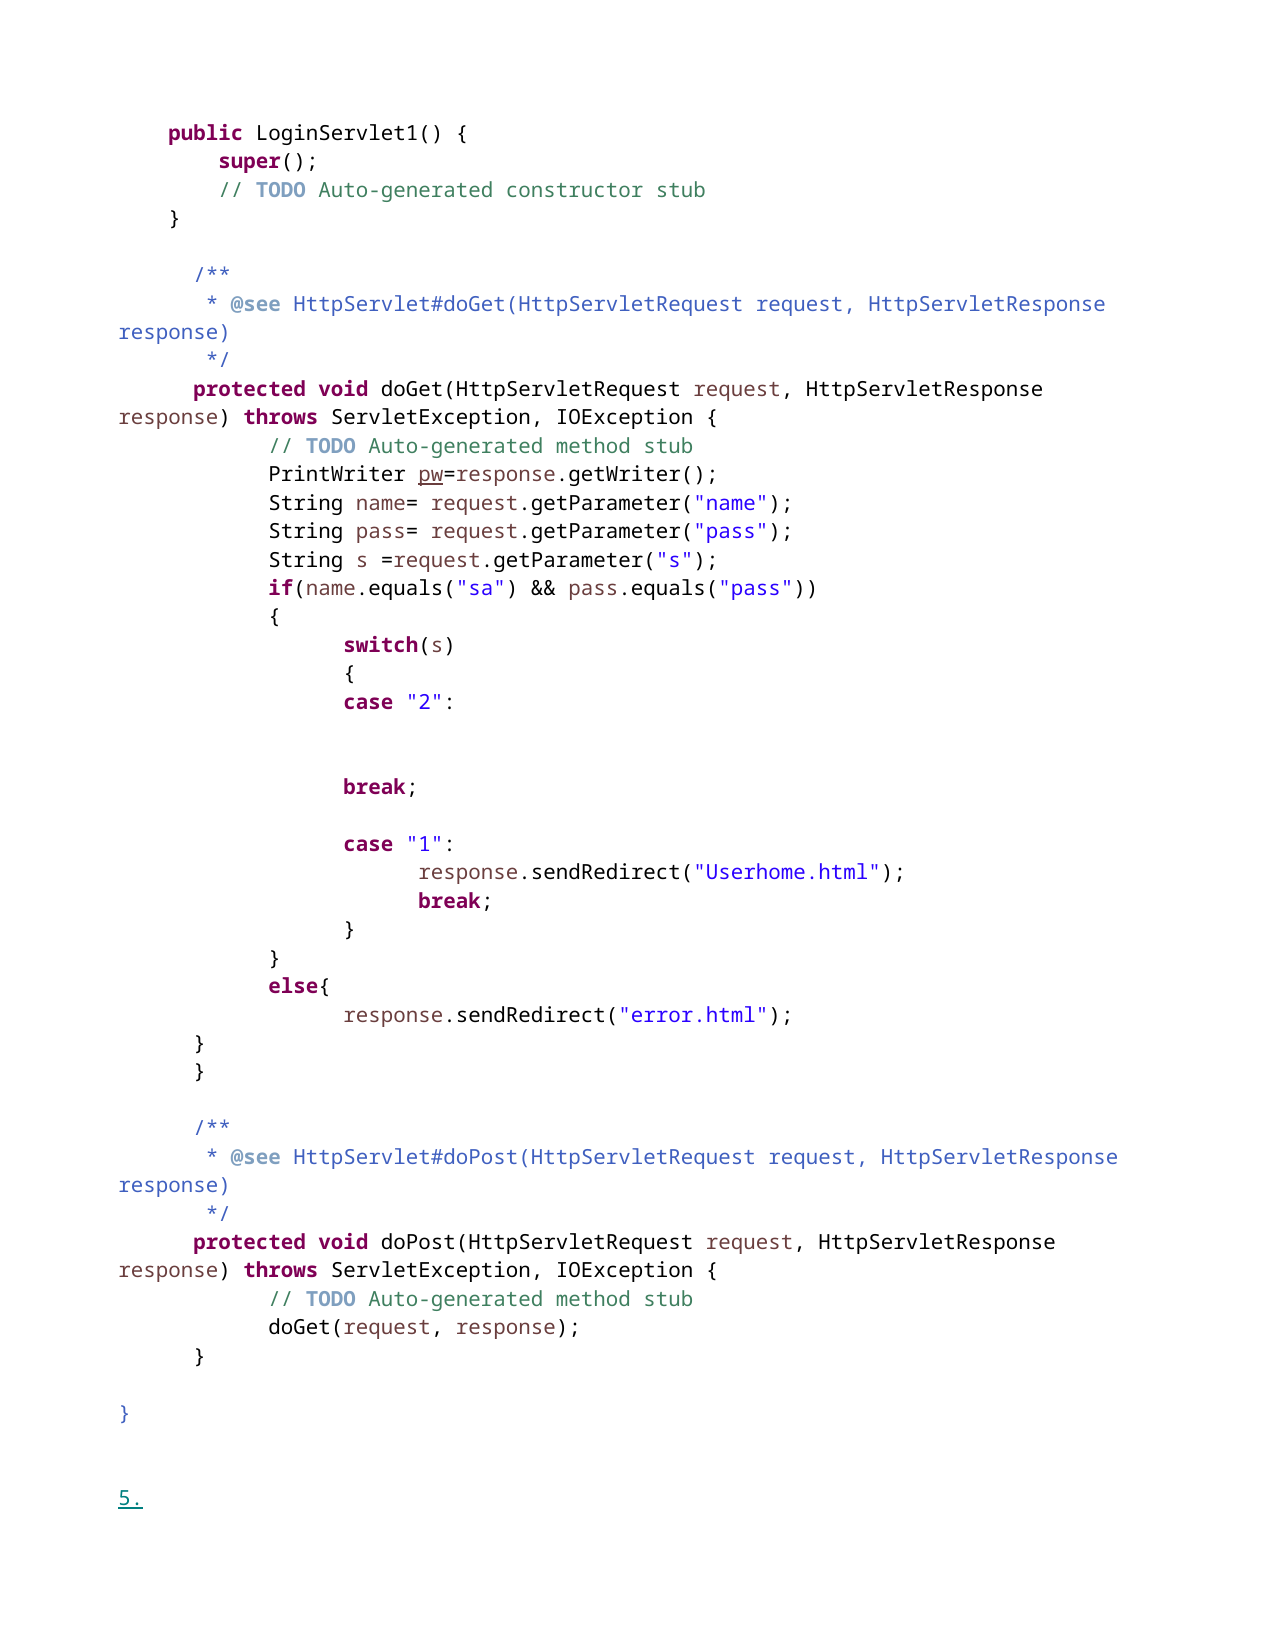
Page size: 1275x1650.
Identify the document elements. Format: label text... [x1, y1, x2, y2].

text String s =request.getParameter("s"); [118, 545, 1157, 573]
text public LoginServlet1() { [118, 118, 1157, 147]
text case "2": [118, 687, 1157, 715]
text else{ [118, 971, 1157, 1000]
text break; [118, 772, 1157, 801]
text } [118, 1341, 1157, 1369]
text PrintWriter pw=response.getWriter(); [118, 459, 1157, 488]
text super(); [118, 147, 1157, 175]
text if(name.equals("sa") && pass.equals("pass")) [118, 573, 1157, 602]
text 5. [118, 1483, 1157, 1512]
text } [118, 943, 1157, 971]
text /** [118, 260, 1157, 289]
text */ [118, 1199, 1157, 1227]
text } [118, 203, 1157, 232]
text * @see HttpServlet#doGet(HttpServletRequest request, HttpServletResponse response) [118, 289, 1157, 346]
text case "1": [118, 829, 1157, 857]
text } [118, 914, 1157, 943]
text /** [118, 1113, 1157, 1142]
text protected void doPost(HttpServletRequest request, HttpServletResponse response) throws ServletException, IOException { [118, 1227, 1157, 1284]
text * @see HttpServlet#doPost(HttpServletRequest request, HttpServletResponse response) [118, 1142, 1157, 1199]
text } [118, 1398, 1157, 1426]
text } [118, 1057, 1157, 1085]
text // TODO Auto-generated method stub [118, 1284, 1157, 1312]
text String name= request.getParameter("name"); [118, 488, 1157, 516]
text // TODO Auto-generated method stub [118, 431, 1157, 459]
text } [118, 1028, 1157, 1057]
text response.sendRedirect("error.html"); [118, 1000, 1157, 1028]
text String pass= request.getParameter("pass"); [118, 516, 1157, 545]
text */ [118, 346, 1157, 374]
text { [118, 602, 1157, 630]
text response.sendRedirect("Userhome.html"); [118, 857, 1157, 886]
text break; [118, 886, 1157, 914]
text protected void doGet(HttpServletRequest request, HttpServletResponse response) throws ServletException, IOException { [118, 374, 1157, 431]
text // TODO Auto-generated constructor stub [118, 175, 1157, 203]
text { [118, 658, 1157, 687]
text switch(s) [118, 630, 1157, 658]
text doGet(request, response); [118, 1312, 1157, 1341]
